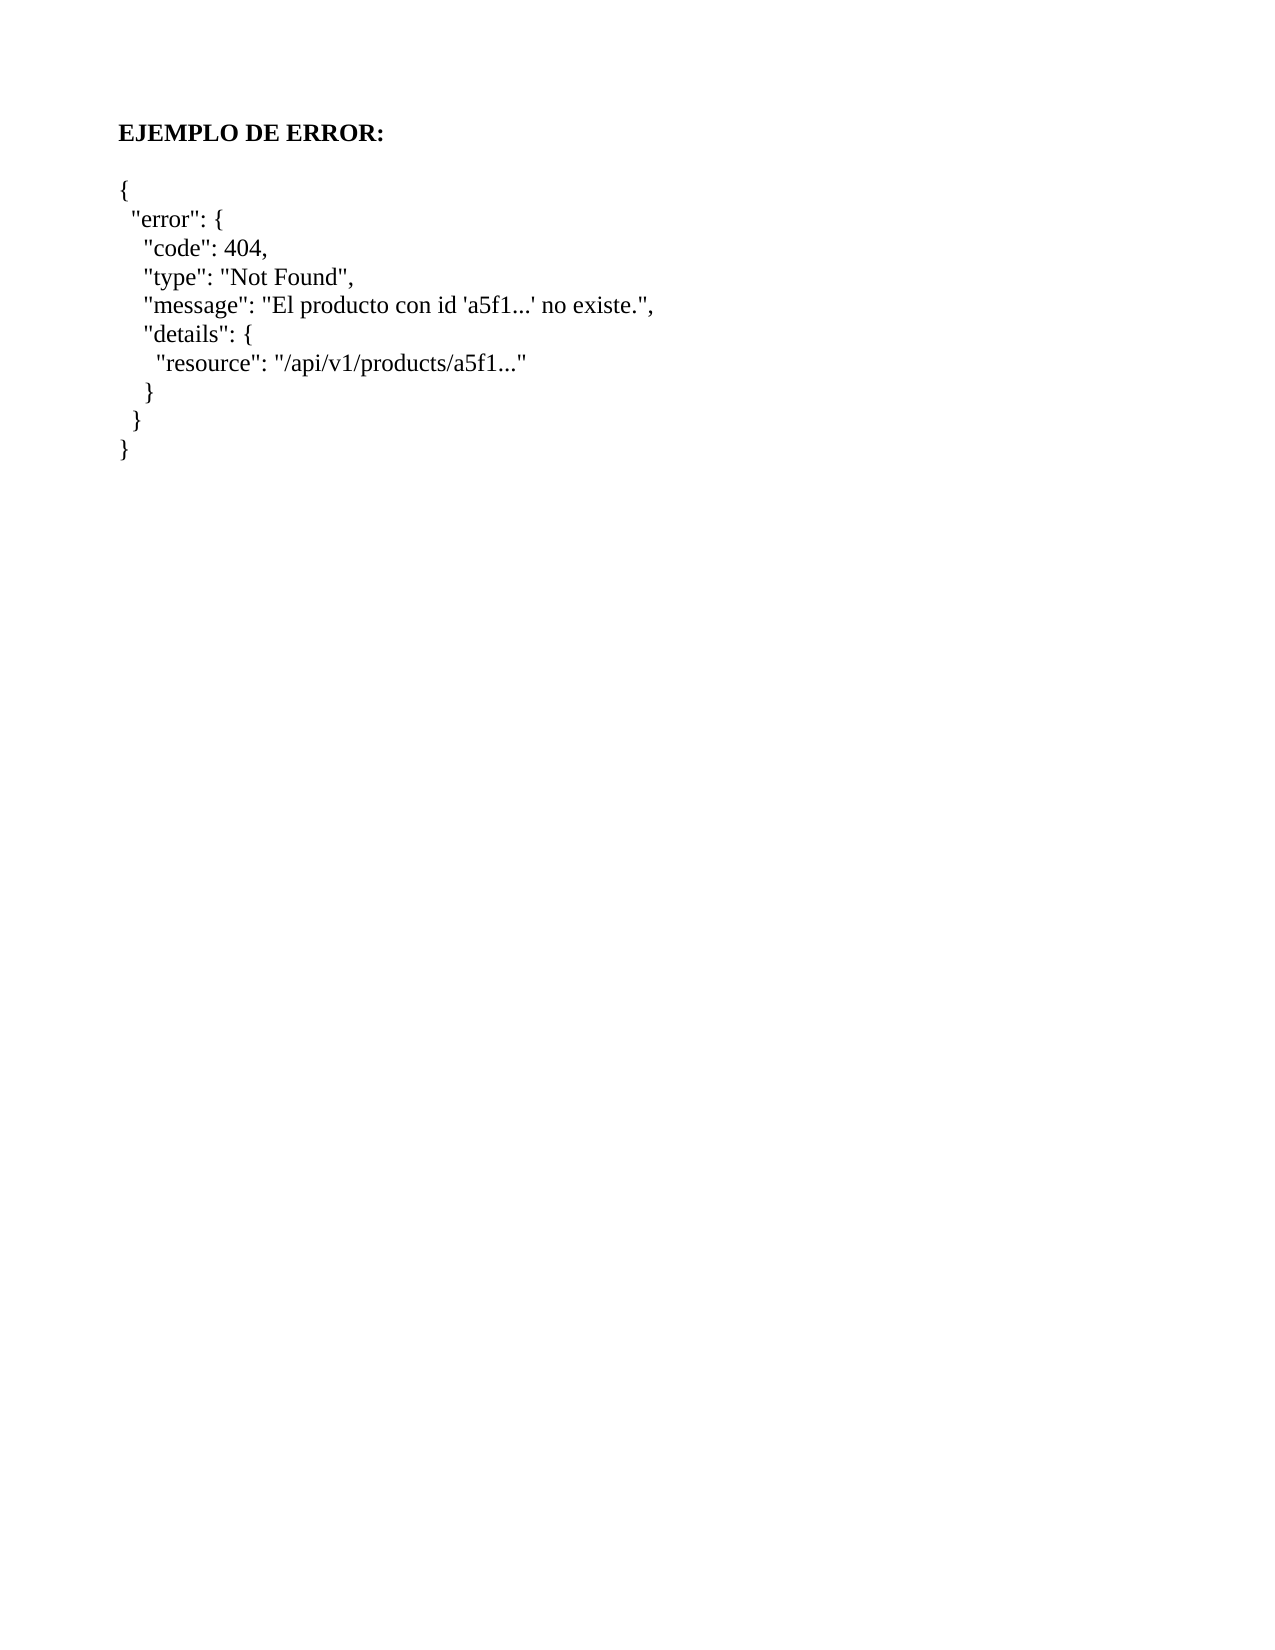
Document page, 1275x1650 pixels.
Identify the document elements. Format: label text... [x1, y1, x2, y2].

text EJEMPLO DE ERROR: [118, 118, 1157, 147]
text } [118, 406, 1157, 434]
text "resource": "/api/v1/products/a5f1..." [118, 348, 1157, 377]
text "details": { [118, 319, 1157, 348]
text } [118, 434, 1157, 463]
text "code": 404, [118, 233, 1157, 262]
text "type": "Not Found", [118, 262, 1157, 291]
text } [118, 377, 1157, 406]
text { [118, 176, 1157, 204]
text "error": { [118, 204, 1157, 233]
text "message": "El producto con id 'a5f1...' no existe.", [118, 291, 1157, 319]
